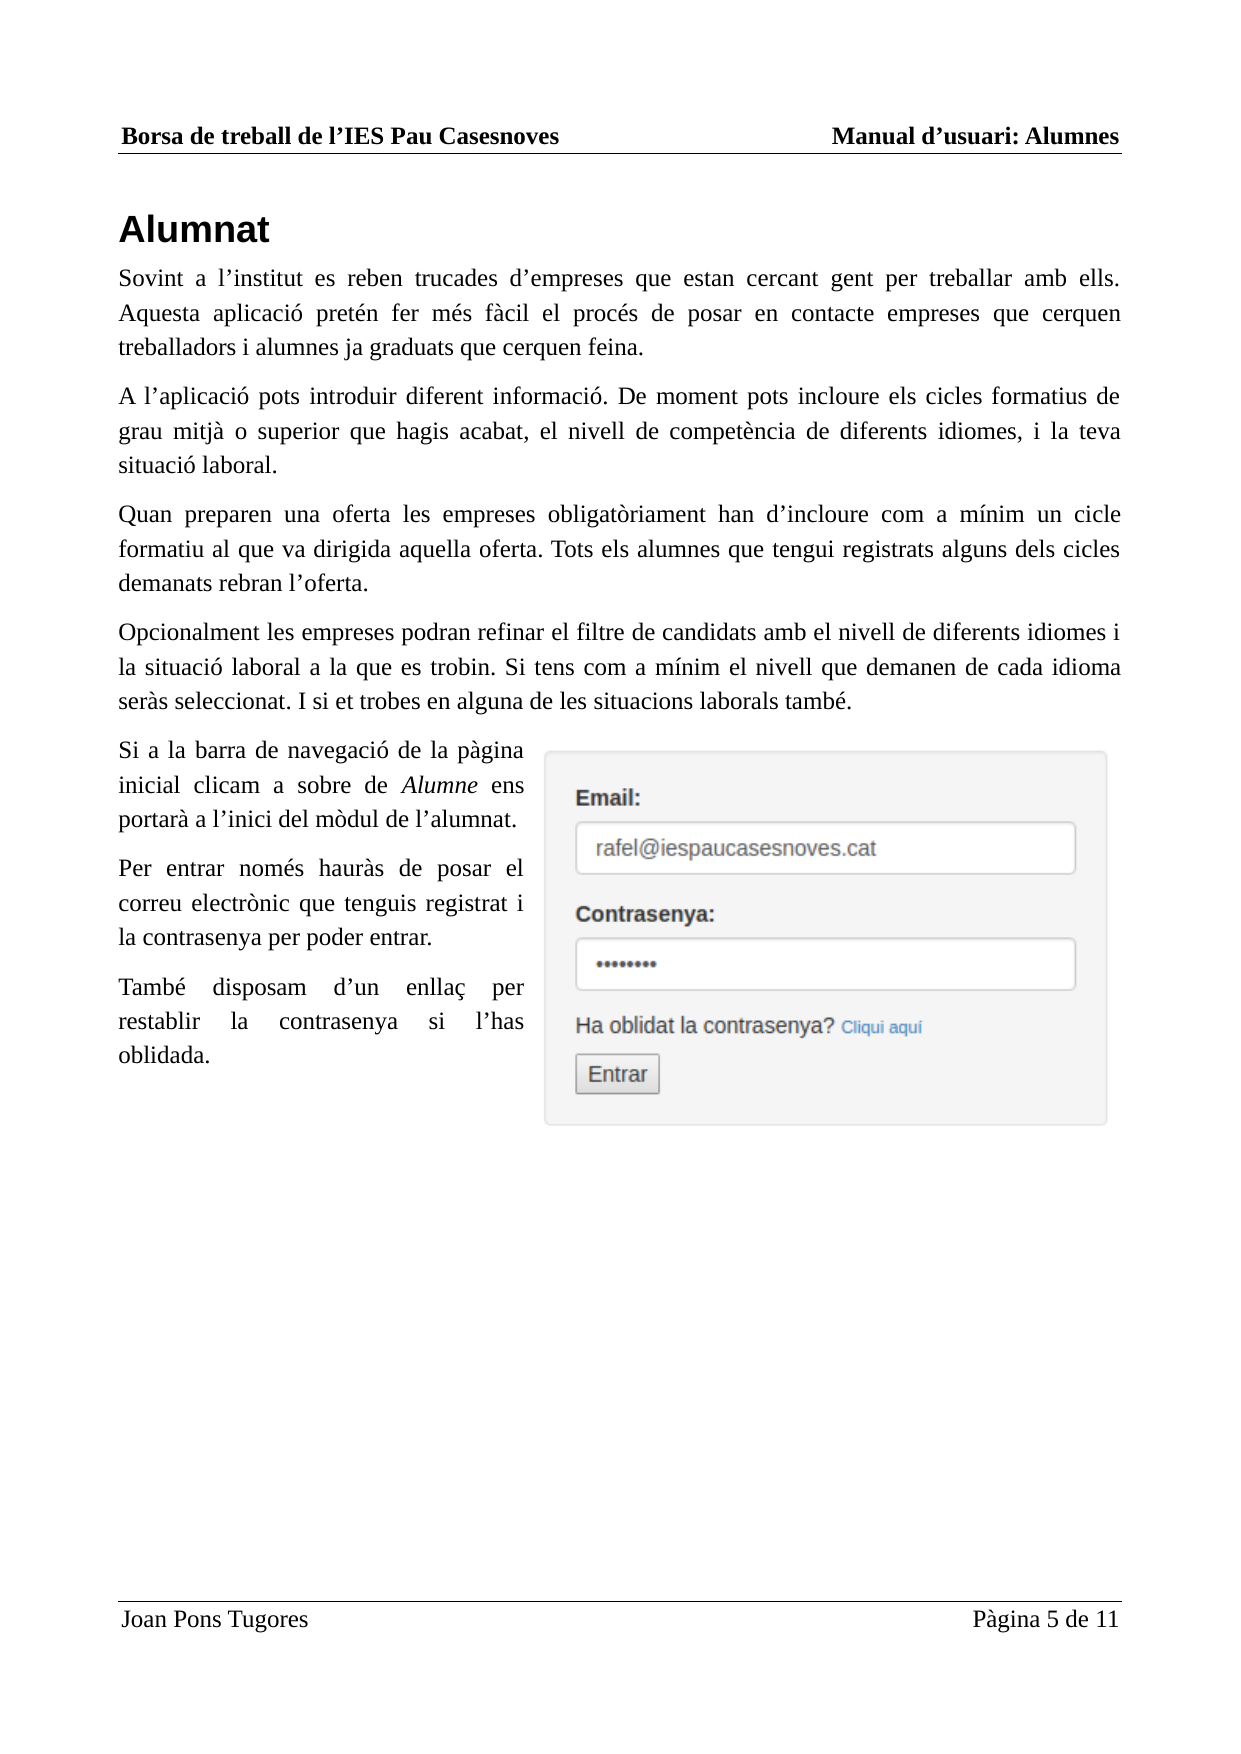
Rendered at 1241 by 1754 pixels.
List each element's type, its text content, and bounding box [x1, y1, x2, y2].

text Si a la barra de navegació de la pàgina inicial clicam a sobre de Alumne ens portarà a l’inici del mòdul de l’alumnat. [118, 736, 1122, 833]
picture [524, 741, 1125, 1148]
text També disposam d’un enllaç per restablir la contrasenya si l’has oblidada. [118, 972, 524, 1069]
subtitle Alumnat [118, 207, 1122, 251]
text Per entrar només hauràs de posar el correu electrònic que tenguis registrat i la contrasenya per poder entrar. [118, 853, 524, 951]
text A l’aplicació pots introduir diferent informació. De moment pots incloure els cicles formatius de grau mitjà o superior que hagis acabat, el nivell de competència de diferents idiomes, i la teva situació laboral. [118, 381, 1122, 479]
text Sovint a l’institut es reben trucades d’empreses que estan cercant gent per treballar amb ells. Aquesta aplicació pretén fer més fàcil el procés de posar en contacte empreses que cerquen treballadors i alumnes ja graduats que cerquen feina. [118, 263, 1122, 361]
text Quan preparen una oferta les empreses obligatòriament han d’incloure com a mínim un cicle formatiu al que va dirigida aquella oferta. Tots els alumnes que tengui registrats alguns dels cicles demanats rebran l’oferta. [118, 499, 1122, 597]
text Opcionalment les empreses podran refinar el filtre de candidats amb el nivell de diferents idiomes i la situació laboral a la que es trobin. Si tens com a mínim el nivell que demanen de cada idioma seràs seleccionat. I si et trobes en alguna de les situacions laborals també. [118, 617, 1122, 715]
